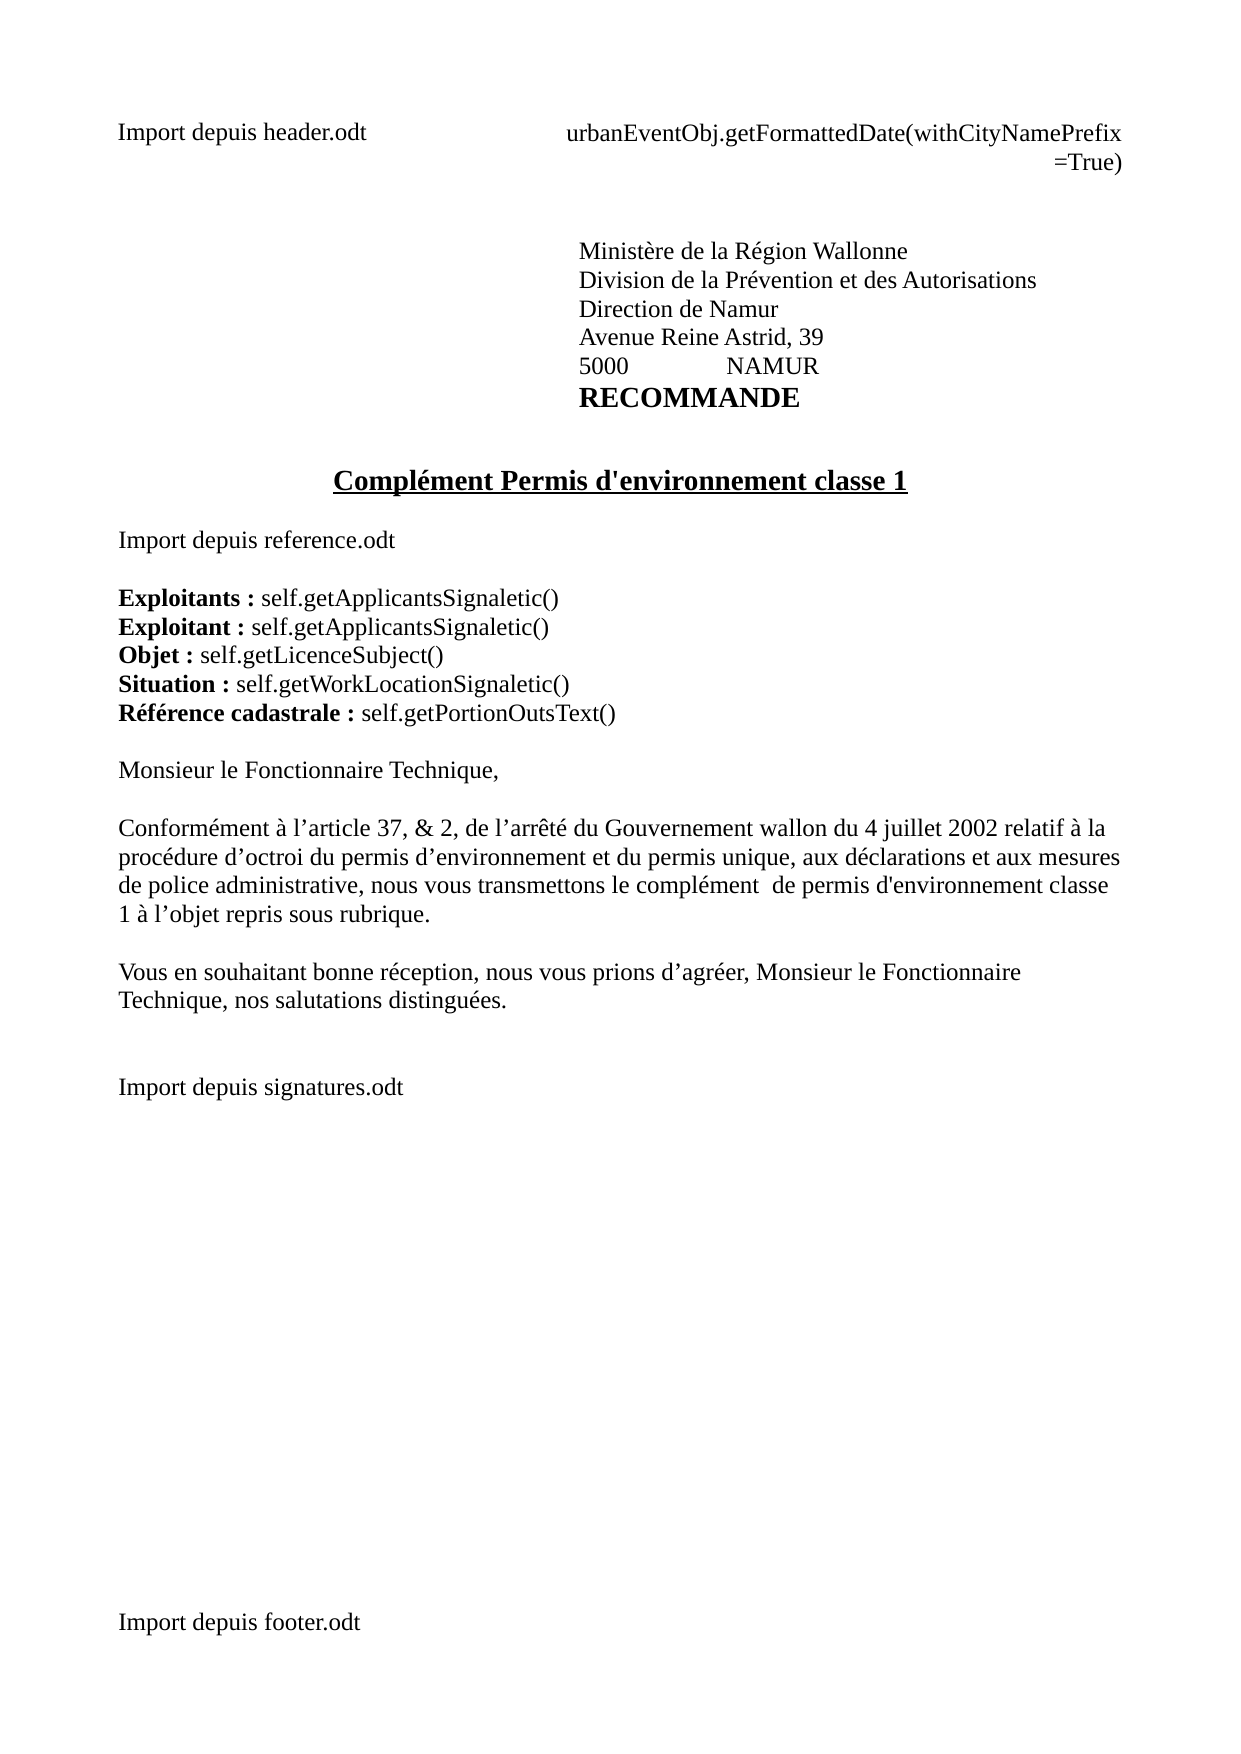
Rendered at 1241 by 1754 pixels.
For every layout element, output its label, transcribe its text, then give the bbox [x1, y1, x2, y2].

text Monsieur le Fonctionnaire Technique, [118, 755, 1122, 784]
text urbanEventObj.getFormattedDate(withCityNamePrefix=True) [117, 118, 1122, 426]
text Conformément à l’article 37, & 2, de l’arrêté du Gouvernement wallon du 4 juillet 2002 relatif à la procédure d’octroi du permis d’environnement et du permis unique, aux déclarations et aux mesures de police administrative, nous vous transmettons le complément de permis d'environnement classe 1 à l’objet repris sous rubrique. [118, 813, 1122, 928]
text Import depuis header.odt [117, 117, 538, 146]
text Ministère de la Région Wallonne Division de la Prévention et des Autorisations Direction de Namur Avenue Reine Astrid, 39 5000 NAMUR RECOMMANDE [578, 236, 1081, 413]
title Complément Permis d'environnement classe 1 [118, 463, 1122, 497]
text Référence cadastrale : self.getPortionOutsText() [118, 698, 1122, 727]
text Situation : self.getWorkLocationSignaletic() [118, 669, 1122, 698]
text Import depuis signatures.odt [118, 1072, 1122, 1100]
text Exploitants : self.getApplicantsSignaletic() [118, 583, 1122, 612]
text Vous en souhaitant bonne réception, nous vous prions d’agréer, Monsieur le Fonctionnaire Technique, nos salutations distinguées. [118, 957, 1122, 1014]
text Import depuis reference.odt [118, 525, 1122, 554]
text Exploitant : self.getApplicantsSignaletic() [118, 612, 1122, 640]
text Objet : self.getLicenceSubject() [118, 640, 1122, 669]
